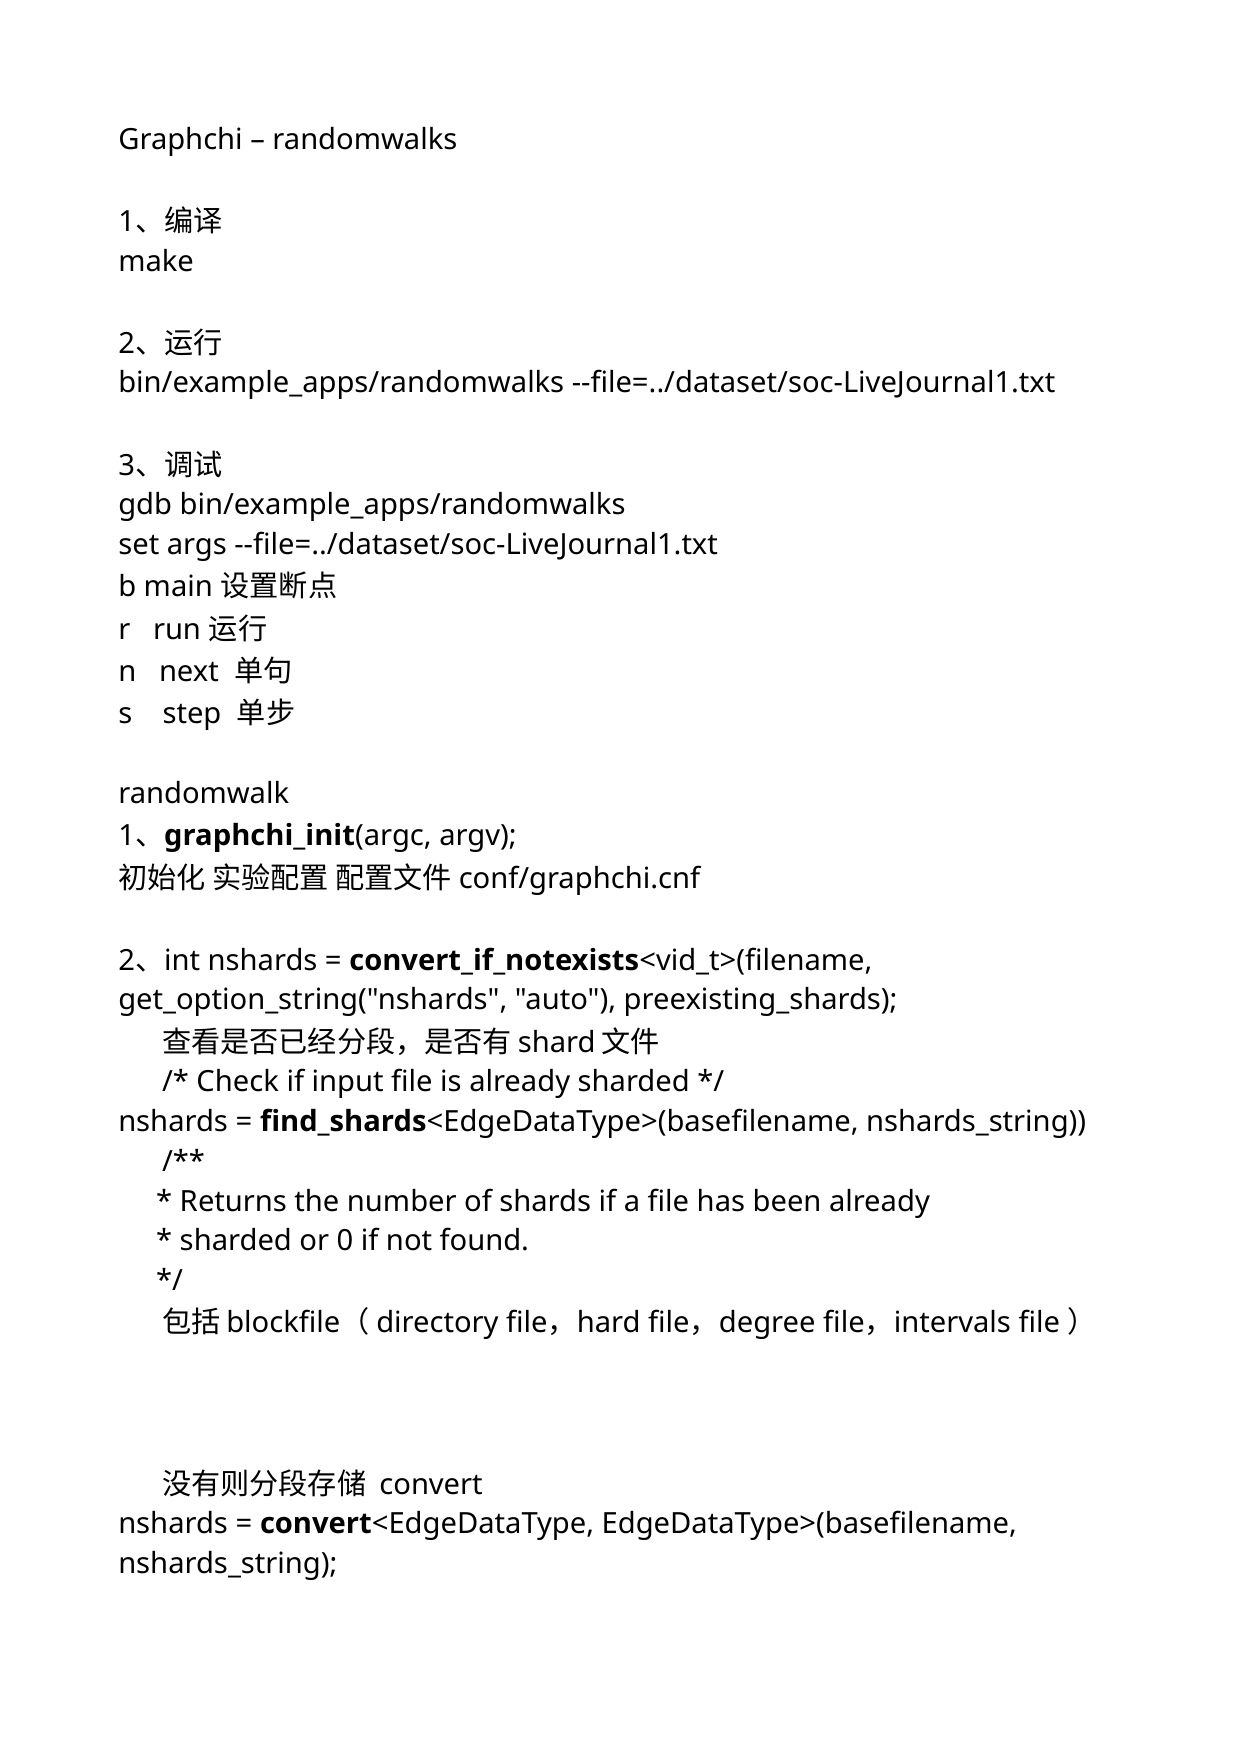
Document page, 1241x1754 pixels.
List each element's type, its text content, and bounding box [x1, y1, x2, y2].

text 1、编译 [118, 197, 1122, 240]
text 2、int nshards = convert_if_notexists<vid_t>(filename, get_option_string("nshards", "auto"), preexisting_shards); [118, 936, 1122, 1018]
text b main 设置断点 [118, 563, 1122, 605]
text 查看是否已经分段，是否有shard文件 [118, 1018, 1122, 1061]
text * sharded or 0 if not found. [118, 1219, 1122, 1259]
text /* Check if input file is already sharded */ [118, 1061, 1122, 1100]
text randomwalk [118, 772, 1122, 812]
text 包括blockfile（ directory file，hard file，degree file，intervals file ） [118, 1299, 1122, 1341]
text n next 单句 [118, 648, 1122, 690]
text make [118, 240, 1122, 279]
text */ [118, 1259, 1122, 1299]
text bin/example_apps/randomwalks --file=../dataset/soc-LiveJournal1.txt [118, 362, 1122, 401]
text r run 运行 [118, 605, 1122, 648]
text nshards = find_shards<EdgeDataType>(basefilename, nshards_string)) [118, 1100, 1122, 1140]
text 2、运行 [118, 319, 1122, 362]
text set args --file=../dataset/soc-LiveJournal1.txt [118, 523, 1122, 563]
text * Returns the number of shards if a file has been already [118, 1180, 1122, 1219]
text gdb bin/example_apps/randomwalks [118, 483, 1122, 523]
text 1、graphchi_init(argc, argv); [118, 812, 1122, 854]
text 初始化 实验配置 配置文件 conf/graphchi.cnf [118, 854, 1122, 897]
text Graphchi – randomwalks [118, 118, 1122, 158]
text 3、调试 [118, 441, 1122, 483]
text /** [118, 1140, 1122, 1180]
text 没有则分段存储 convert [118, 1460, 1122, 1503]
text s step 单步 [118, 690, 1122, 732]
text nshards = convert<EdgeDataType, EdgeDataType>(basefilename, nshards_string); [118, 1503, 1122, 1582]
